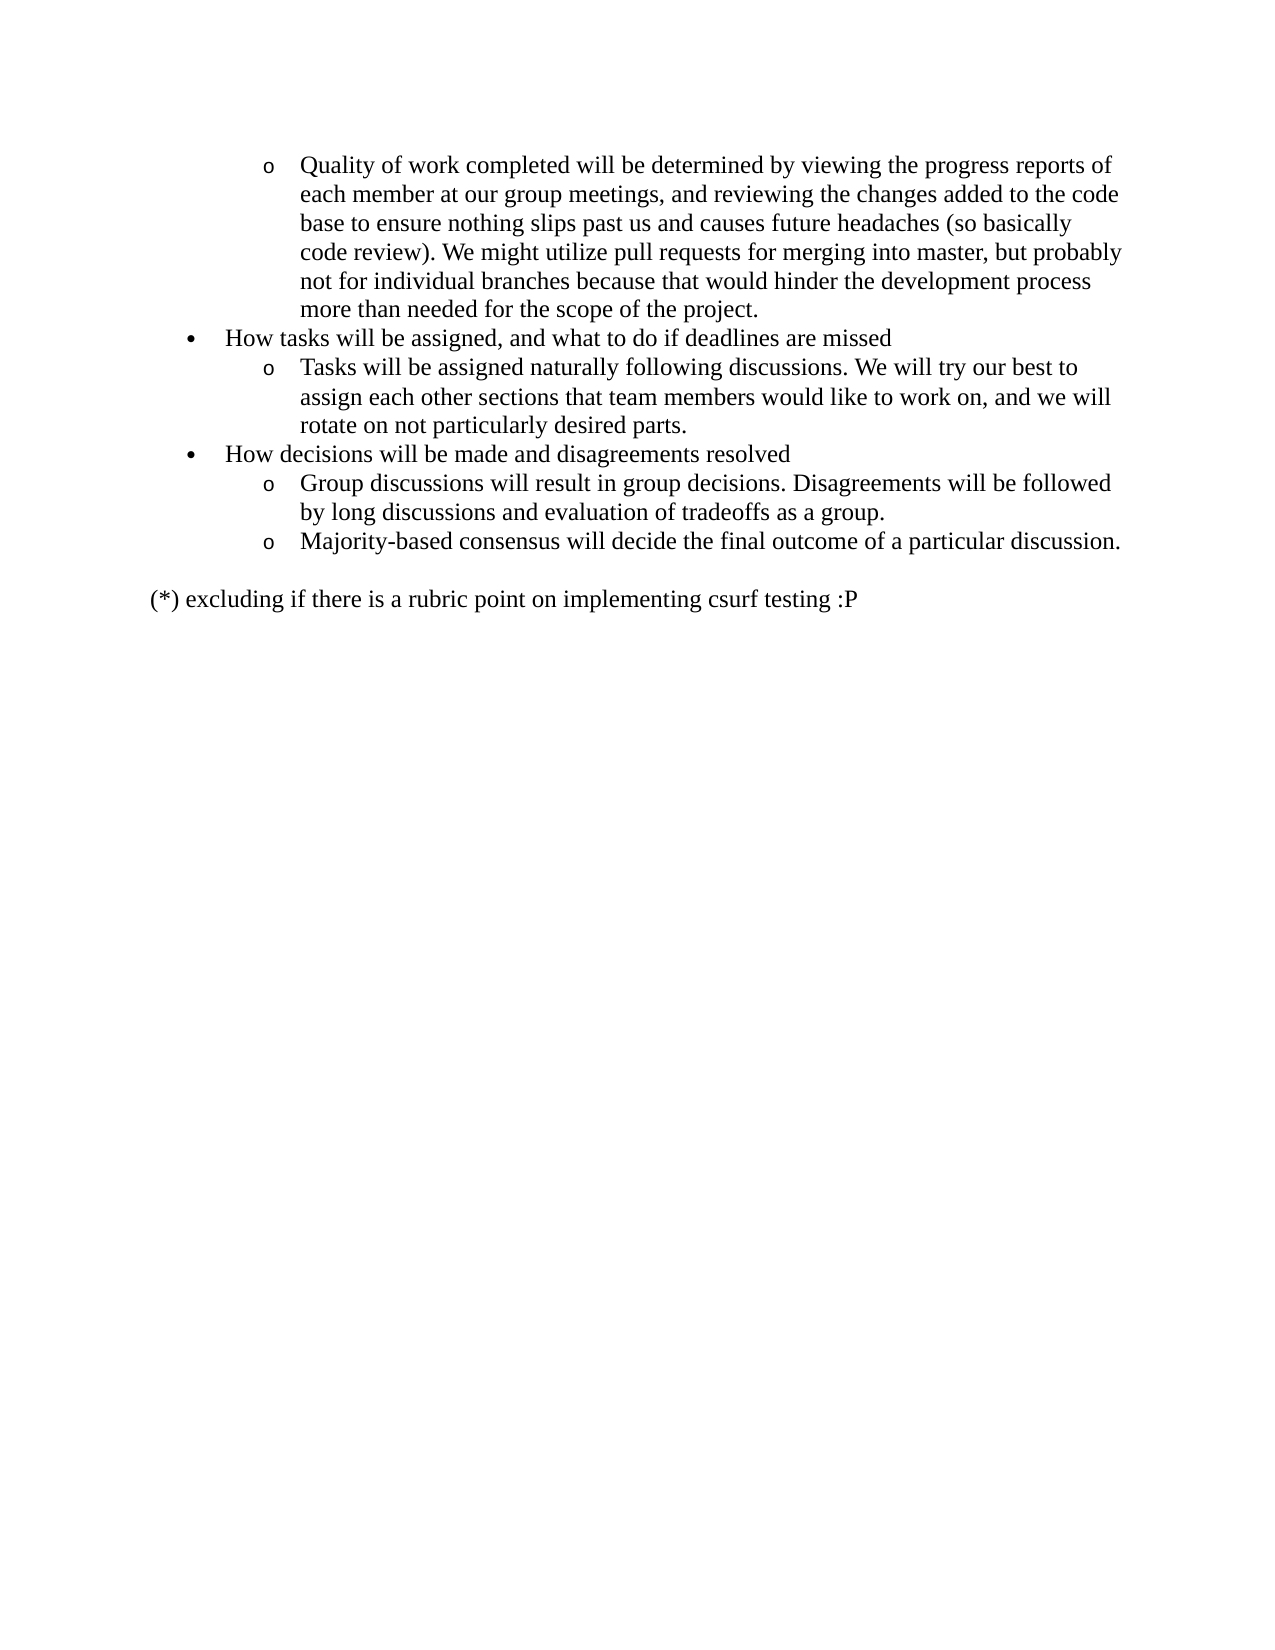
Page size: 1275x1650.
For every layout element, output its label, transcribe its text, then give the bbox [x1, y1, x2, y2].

list Tasks will be assigned naturally following discussions. We will try our best to assign each other sections that team members would like to work on, and we will rotate on not particularly desired parts. [262, 352, 1125, 439]
text (*) excluding if there is a rubric point on implementing csurf testing :P [150, 584, 1125, 613]
list How decisions will be made and disagreements resolved [187, 439, 1125, 468]
list Quality of work completed will be determined by viewing the progress reports of each member at our group meetings, and reviewing the changes added to the code base to ensure nothing slips past us and causes future headaches (so basically code review). We might utilize pull requests for merging into master, but probably not for individual branches because that would hinder the development process more than needed for the scope of the project. [262, 150, 1125, 323]
list How tasks will be assigned, and what to do if deadlines are missed [187, 323, 1125, 352]
list Majority-based consensus will decide the final outcome of a particular discussion. [262, 526, 1125, 556]
list Group discussions will result in group decisions. Disagreements will be followed by long discussions and evaluation of tradeoffs as a group. [262, 468, 1125, 526]
